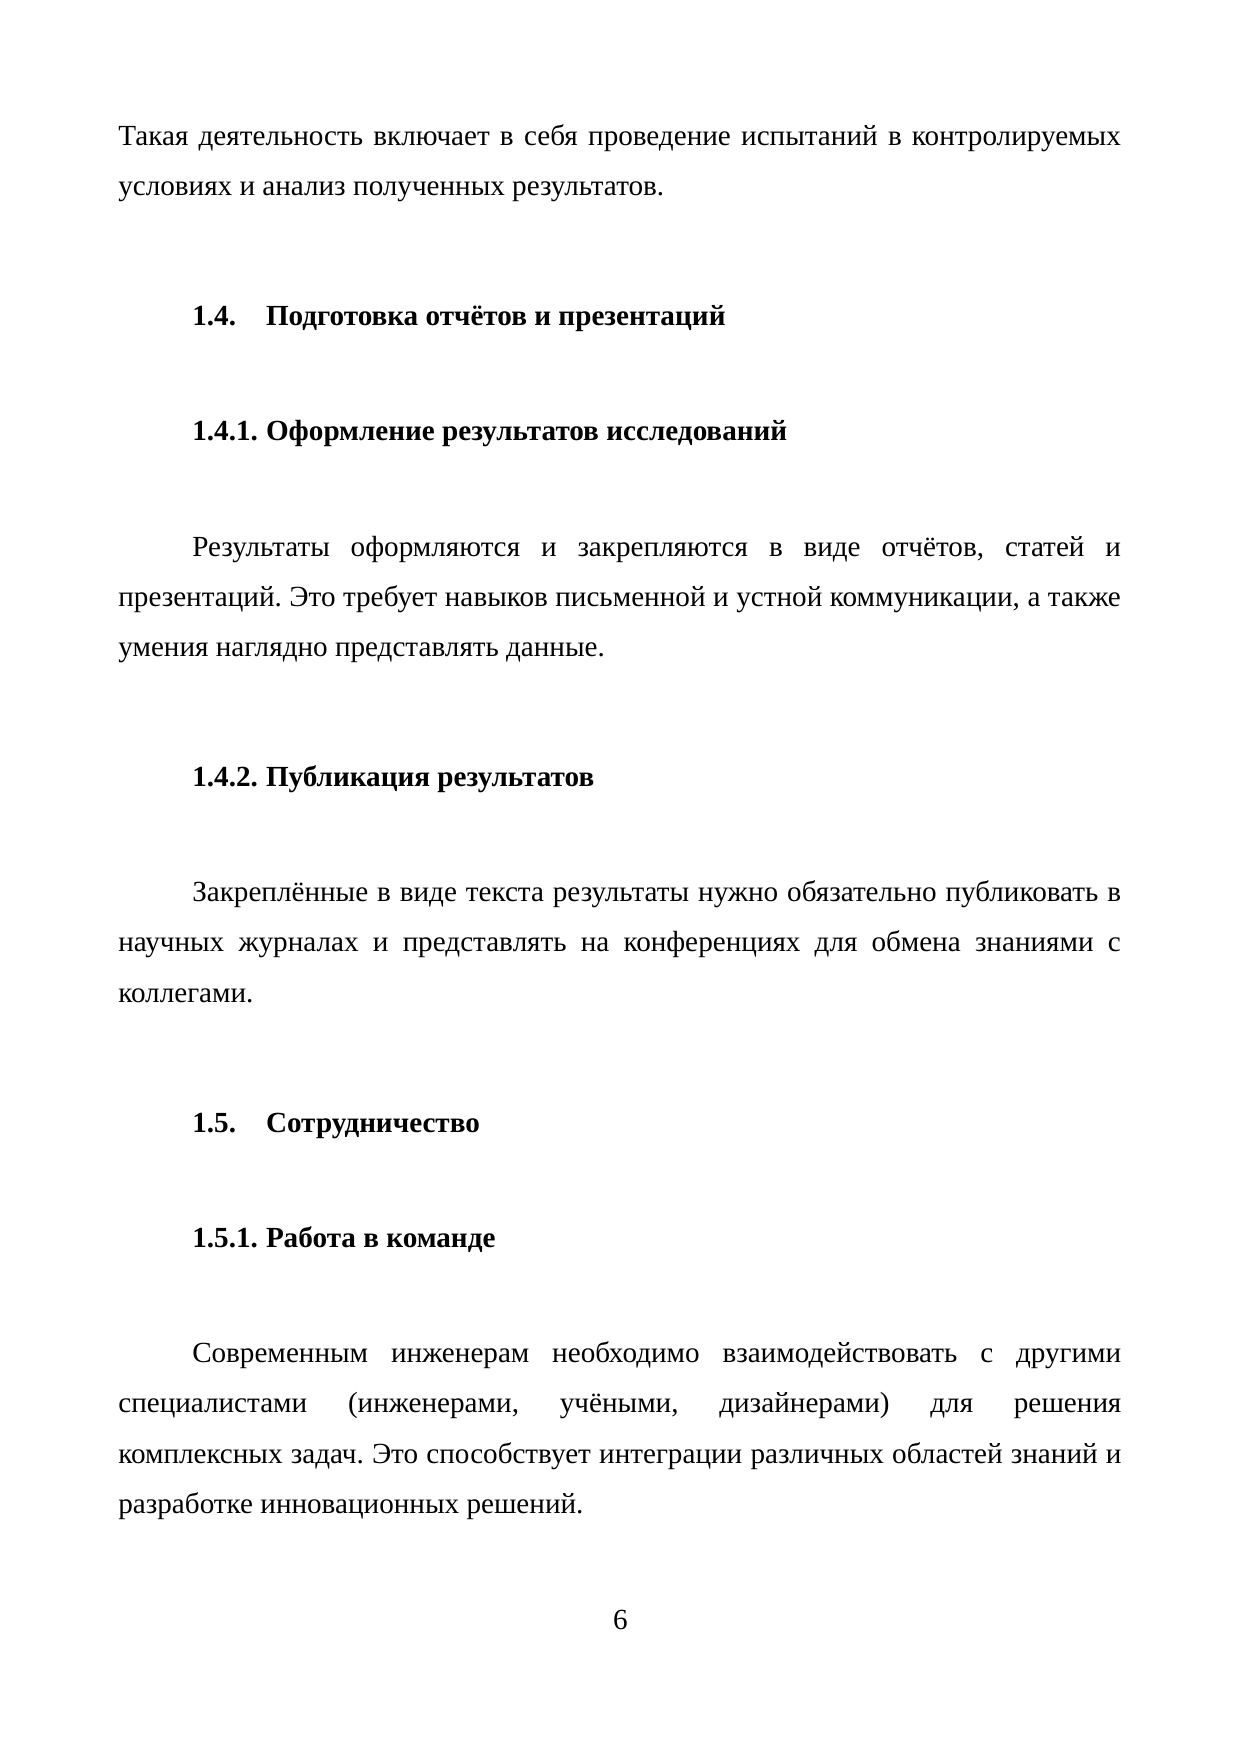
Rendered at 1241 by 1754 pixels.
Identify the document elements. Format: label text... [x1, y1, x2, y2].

subtitle Оформление результатов исследований [118, 413, 1122, 447]
text Такая деятельность включает в себя проведение испытаний в контролируемых условиях и анализ полученных результатов. [118, 118, 1122, 202]
subtitle Работа в команде [118, 1220, 1122, 1253]
text Современным инженерам необходимо взаимодействовать с другими специалистами (инженерами, учёными, дизайнерами) для решения комплексных задач. Это способствует интеграции различных областей знаний и разработке инновационных решений. [118, 1335, 1122, 1519]
text Закреплённые в виде текста результаты нужно обязательно публиковать в научных журналах и представлять на конференциях для обмена знаниями с коллегами. [118, 874, 1122, 1008]
text Результаты оформляются и закрепляются в виде отчётов, статей и презентаций. Это требует навыков письменной и устной коммуникации, а также умения наглядно представлять данные. [118, 529, 1122, 663]
subtitle Подготовка отчётов и презентаций [118, 298, 1122, 332]
subtitle Сотрудничество [118, 1105, 1122, 1138]
subtitle Публикация результатов [118, 759, 1122, 793]
